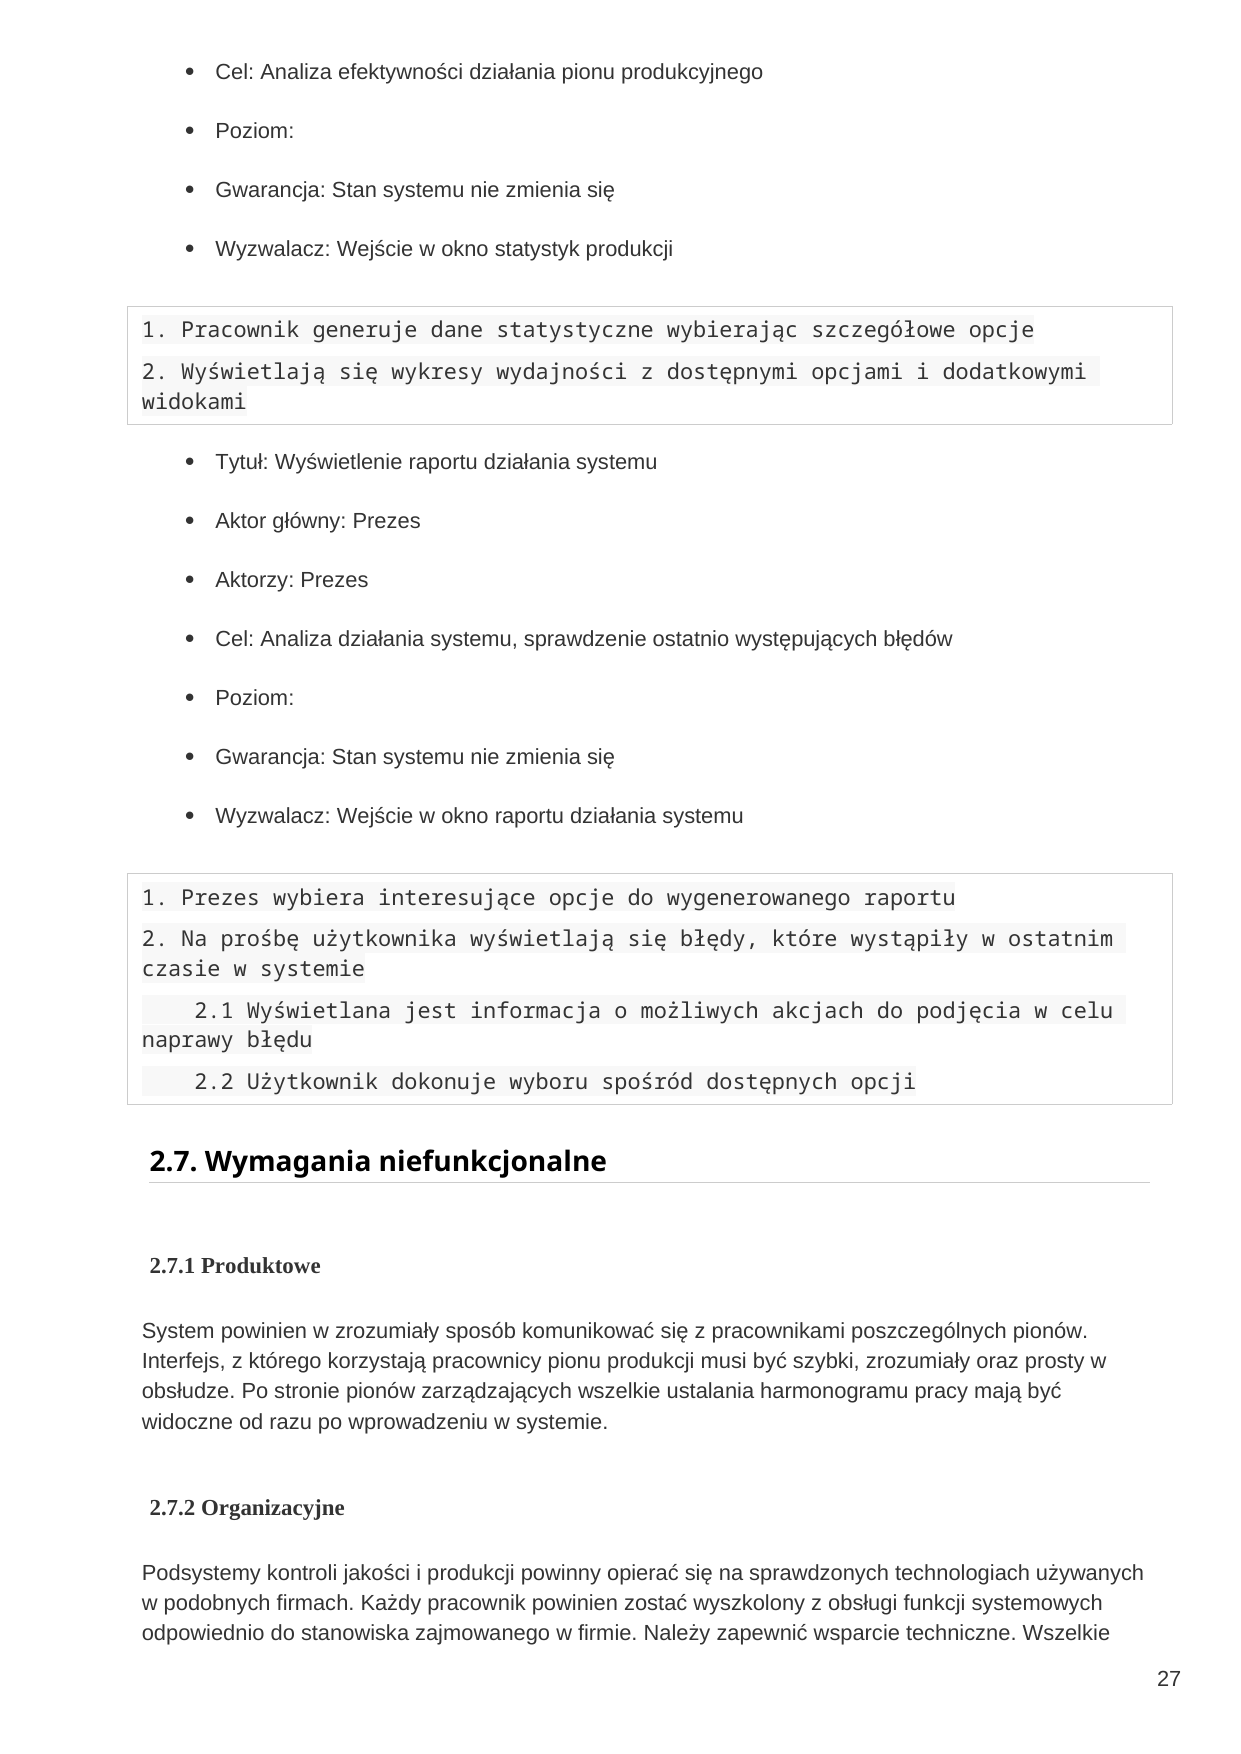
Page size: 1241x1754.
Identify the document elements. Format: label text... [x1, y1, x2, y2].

text 2.2 Użytkownik dokonuje wyboru spośród dostępnych opcji [128, 1058, 1172, 1104]
list Poziom: [186, 118, 1158, 143]
list Tytuł: Wyświetlenie raportu działania systemu [186, 449, 1158, 474]
text 2. Na prośbę użytkownika wyświetlają się błędy, które wystąpiły w ostatnim czasie w systemie [128, 915, 1172, 983]
list Poziom: [186, 685, 1158, 710]
subtitle 2.7.1 Produktowe [149, 1252, 1150, 1278]
list Cel: Analiza efektywności działania pionu produkcyjnego [186, 59, 1158, 84]
subtitle 2.7. Wymagania niefunkcjonalne [149, 1142, 1150, 1182]
list Gwarancja: Stan systemu nie zmienia się [186, 177, 1158, 202]
list Gwarancja: Stan systemu nie zmienia się [186, 744, 1158, 769]
text 1. Prezes wybiera interesujące opcje do wygenerowanego raportu [128, 874, 1172, 911]
text System powinien w zrozumiały sposób komunikować się z pracownikami poszczególnych pionów. Interfejs, z którego korzystają pracownicy pionu produkcji musi być szybki, zrozumiały oraz prosty w obsłudze. Po stronie pionów zarządzających wszelkie ustalania harmonogramu pracy mają być widoczne od razu po wprowadzeniu w systemie. [142, 1318, 1158, 1434]
subtitle 2.7.2 Organizacyjne [149, 1493, 1150, 1520]
text 2.1 Wyświetlana jest informacja o możliwych akcjach do podjęcia w celu naprawy błędu [128, 986, 1172, 1054]
text Podsystemy kontroli jakości i produkcji powinny opierać się na sprawdzonych technologiach używanych w podobnych firmach. Każdy pracownik powinien zostać wyszkolony z obsługi funkcji systemowych odpowiednio do stanowiska zajmowanego w firmie. Należy zapewnić wsparcie techniczne. Wszelkie [142, 1559, 1158, 1645]
list Wyzwalacz: Wejście w okno statystyk produkcji [186, 236, 1158, 261]
text 1. Pracownik generuje dane statystyczne wybierając szczegółowe opcje [128, 307, 1172, 344]
list Cel: Analiza działania systemu, sprawdzenie ostatnio występujących błędów [186, 626, 1158, 651]
list Wyzwalacz: Wejście w okno raportu działania systemu [186, 803, 1158, 828]
list Aktor główny: Prezes [186, 508, 1158, 533]
text 2. Wyświetlają się wykresy wydajności z dostępnymi opcjami i dodatkowymi widokami [128, 348, 1172, 424]
list Aktorzy: Prezes [186, 567, 1158, 592]
